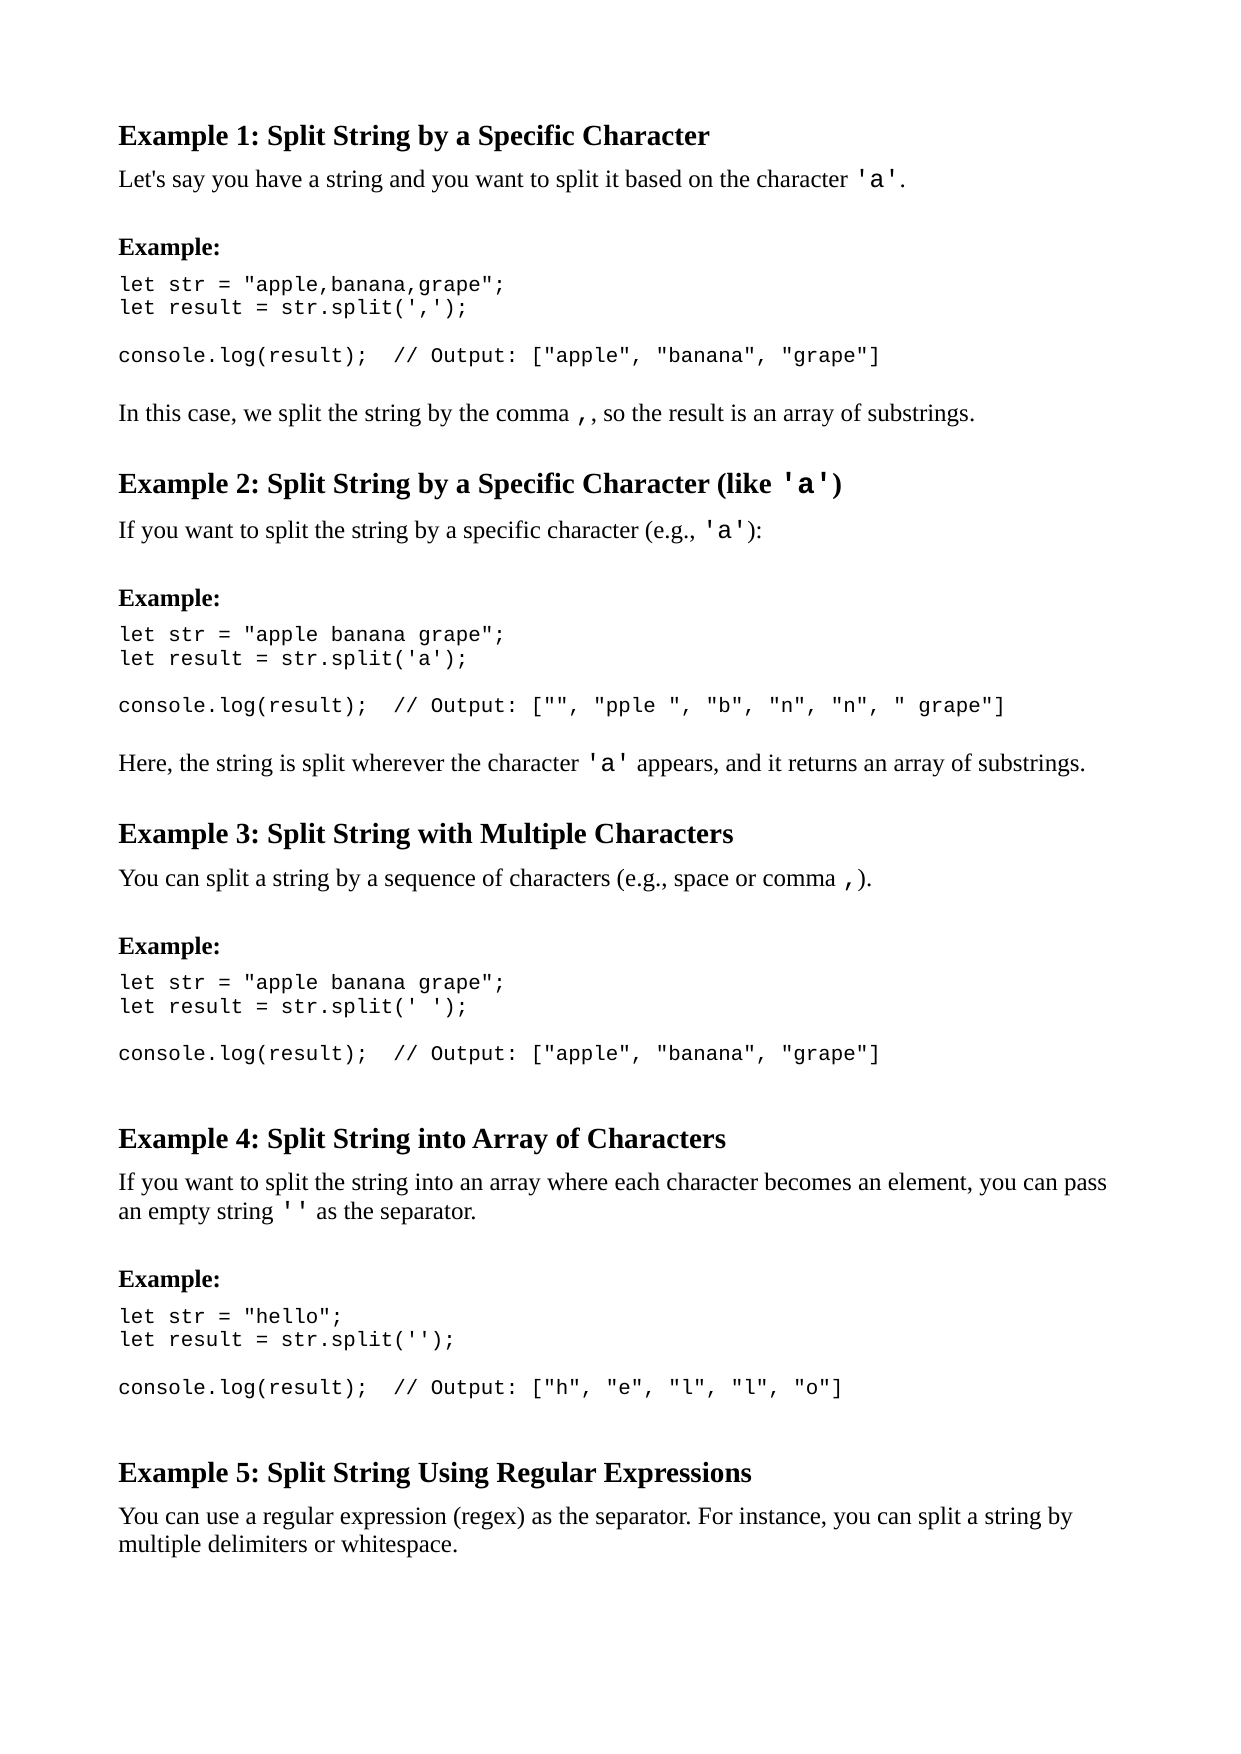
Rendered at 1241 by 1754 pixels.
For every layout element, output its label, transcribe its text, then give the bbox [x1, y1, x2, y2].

text let result = str.split(' '); [118, 996, 1122, 1019]
text You can split a string by a sequence of characters (e.g., space or comma ,). [118, 863, 1122, 893]
text Here, the string is split wherever the character 'a' appears, and it returns an array of substrings. [118, 748, 1122, 779]
text If you want to split the string into an array where each character becomes an element, you can pass an empty string '' as the separator. [118, 1167, 1122, 1227]
text If you want to split the string by a specific character (e.g., 'a'): [118, 515, 1122, 546]
subtitle Example: [118, 232, 1122, 261]
text let str = "apple banana grape"; [118, 624, 1122, 648]
text console.log(result); // Output: ["apple", "banana", "grape"] [118, 345, 1122, 368]
subtitle Example 1: Split String by a Specific Character [118, 118, 1122, 152]
text console.log(result); // Output: ["apple", "banana", "grape"] [118, 1043, 1122, 1067]
text console.log(result); // Output: ["", "pple ", "b", "n", "n", " grape"] [118, 695, 1122, 719]
subtitle Example: [118, 931, 1122, 960]
text let str = "hello"; [118, 1306, 1122, 1329]
text let str = "apple banana grape"; [118, 972, 1122, 996]
text Let's say you have a string and you want to split it based on the character 'a'. [118, 164, 1122, 195]
text console.log(result); // Output: ["h", "e", "l", "l", "o"] [118, 1377, 1122, 1400]
subtitle Example: [118, 1264, 1122, 1293]
text In this case, we split the string by the comma ,, so the result is an array of substrings. [118, 398, 1122, 429]
subtitle Example 4: Split String into Array of Characters [118, 1121, 1122, 1155]
text You can use a regular expression (regex) as the separator. For instance, you can split a string by multiple delimiters or whitespace. [118, 1501, 1122, 1558]
subtitle Example 5: Split String Using Regular Expressions [118, 1455, 1122, 1488]
text let str = "apple,banana,grape"; [118, 274, 1122, 297]
subtitle Example 2: Split String by a Specific Character (like 'a') [118, 466, 1122, 502]
subtitle Example 3: Split String with Multiple Characters [118, 817, 1122, 850]
text let result = str.split(''); [118, 1329, 1122, 1353]
text let result = str.split('a'); [118, 648, 1122, 672]
text let result = str.split(','); [118, 297, 1122, 321]
subtitle Example: [118, 583, 1122, 612]
